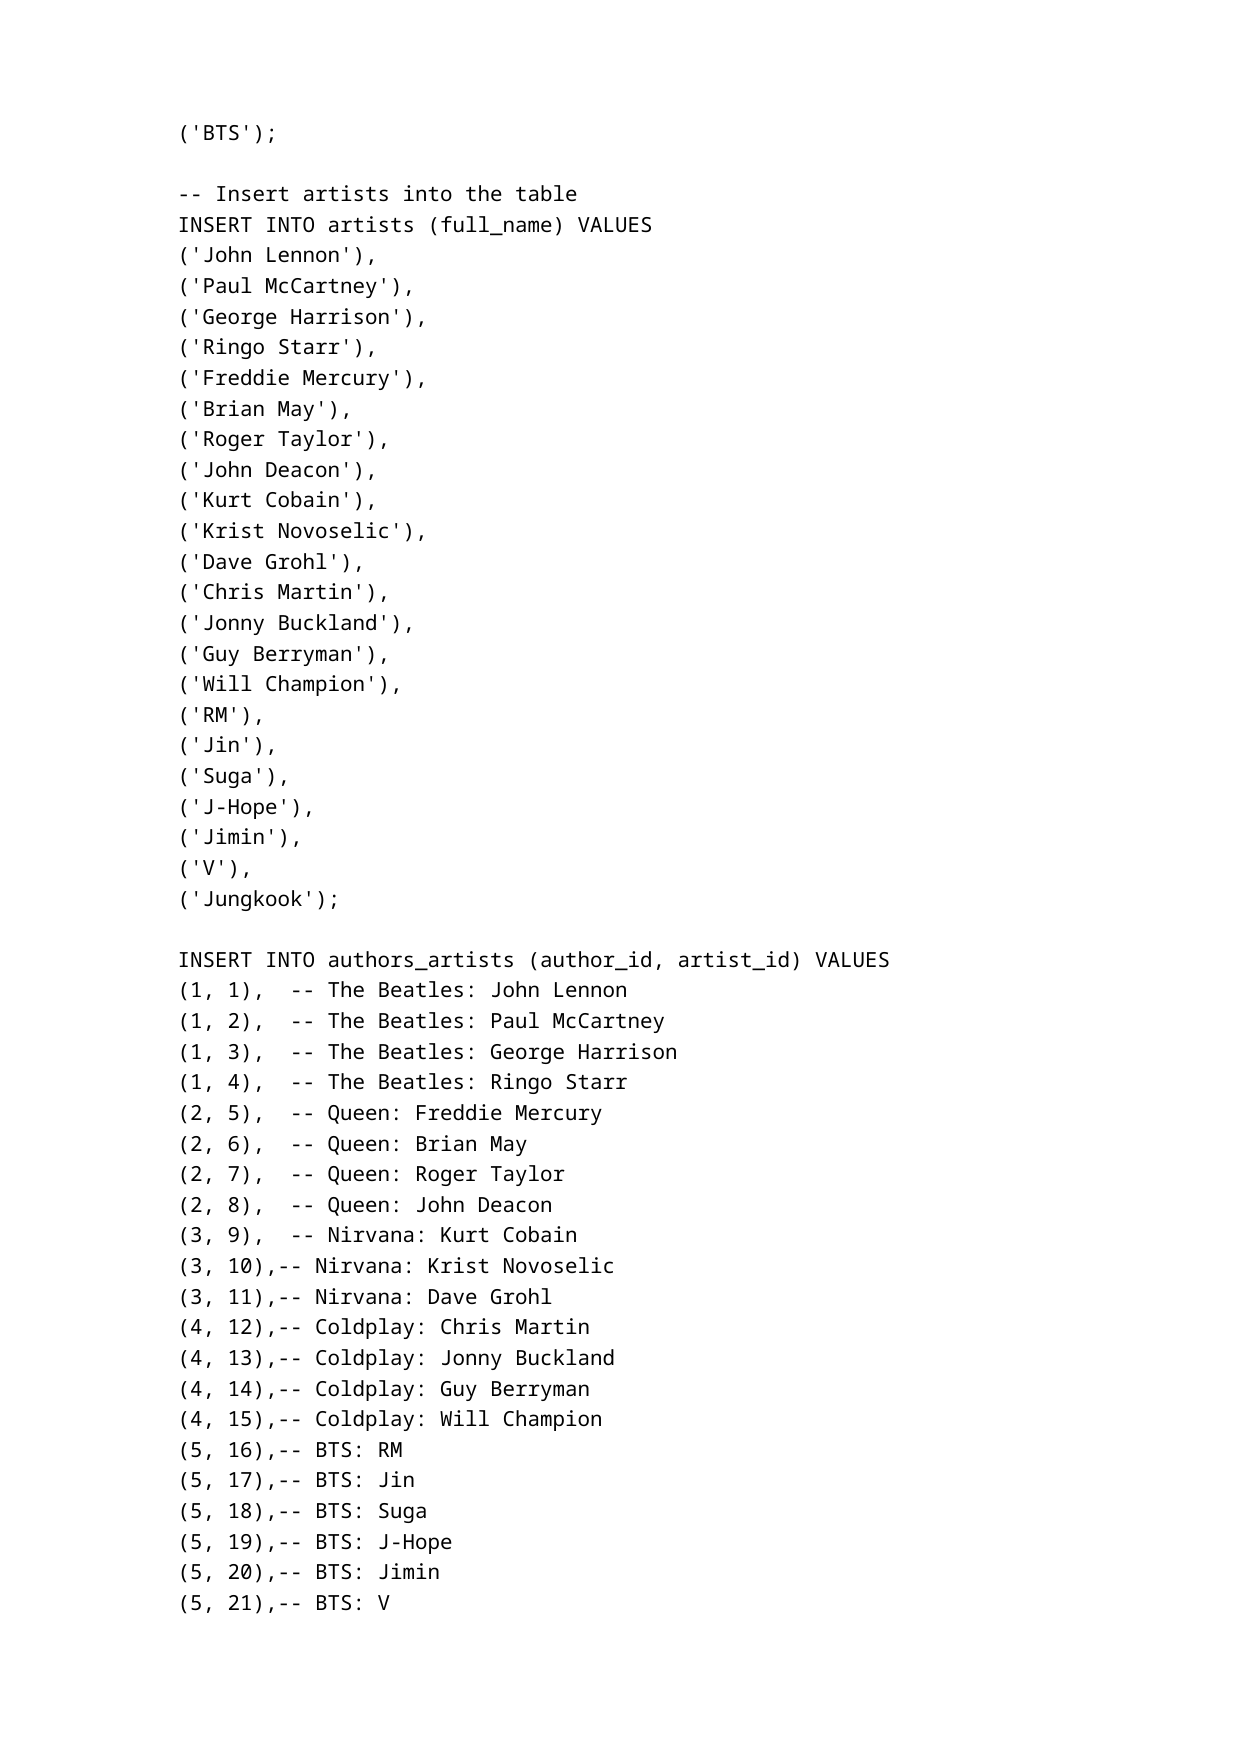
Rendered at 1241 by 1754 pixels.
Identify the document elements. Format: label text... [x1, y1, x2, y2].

text (1, 2), -- The Beatles: Paul McCartney [177, 1006, 1152, 1035]
text (3, 11),-- Nirvana: Dave Grohl [177, 1282, 1152, 1310]
text (2, 8), -- Queen: John Deacon [177, 1190, 1152, 1218]
text ('J-Hope'), [177, 792, 1152, 820]
text (1, 1), -- The Beatles: John Lennon [177, 976, 1152, 1004]
text ('Jin'), [177, 731, 1152, 759]
text ('Jungkook'); [177, 884, 1152, 912]
text (3, 9), -- Nirvana: Kurt Cobain [177, 1221, 1152, 1249]
text -- Insert artists into the table [177, 179, 1152, 208]
text ('Suga'), [177, 761, 1152, 790]
text (5, 21),-- BTS: V [177, 1588, 1152, 1617]
text ('Kurt Cobain'), [177, 486, 1152, 514]
text INSERT INTO authors_artists (author_id, artist_id) VALUES [177, 945, 1152, 973]
text ('Dave Grohl'), [177, 547, 1152, 575]
text (5, 19),-- BTS: J-Hope [177, 1527, 1152, 1555]
text ('John Lennon'), [177, 241, 1152, 269]
text (2, 5), -- Queen: Freddie Mercury [177, 1098, 1152, 1127]
text (4, 14),-- Coldplay: Guy Berryman [177, 1374, 1152, 1402]
text ('Will Champion'), [177, 669, 1152, 698]
text (2, 6), -- Queen: Brian May [177, 1129, 1152, 1157]
text (4, 15),-- Coldplay: Will Champion [177, 1404, 1152, 1433]
text ('Jimin'), [177, 822, 1152, 851]
text ('Chris Martin'), [177, 577, 1152, 606]
text ('Brian May'), [177, 394, 1152, 422]
text (3, 10),-- Nirvana: Krist Novoselic [177, 1251, 1152, 1280]
text (2, 7), -- Queen: Roger Taylor [177, 1159, 1152, 1188]
text ('Freddie Mercury'), [177, 363, 1152, 392]
text (5, 16),-- BTS: RM [177, 1435, 1152, 1463]
text (5, 20),-- BTS: Jimin [177, 1557, 1152, 1586]
text ('Ringo Starr'), [177, 332, 1152, 361]
text ('BTS'); [177, 118, 1152, 147]
text ('RM'), [177, 700, 1152, 728]
text ('V'), [177, 853, 1152, 882]
text ('Guy Berryman'), [177, 639, 1152, 667]
text ('Krist Novoselic'), [177, 516, 1152, 545]
text (4, 12),-- Coldplay: Chris Martin [177, 1312, 1152, 1341]
text (5, 18),-- BTS: Suga [177, 1496, 1152, 1525]
text ('Roger Taylor'), [177, 424, 1152, 453]
text (5, 17),-- BTS: Jin [177, 1466, 1152, 1494]
text ('George Harrison'), [177, 302, 1152, 330]
text (4, 13),-- Coldplay: Jonny Buckland [177, 1343, 1152, 1372]
text ('Jonny Buckland'), [177, 608, 1152, 637]
text (1, 4), -- The Beatles: Ringo Starr [177, 1067, 1152, 1096]
text INSERT INTO artists (full_name) VALUES [177, 210, 1152, 238]
text (1, 3), -- The Beatles: George Harrison [177, 1037, 1152, 1065]
text ('John Deacon'), [177, 455, 1152, 483]
text ('Paul McCartney'), [177, 271, 1152, 300]
